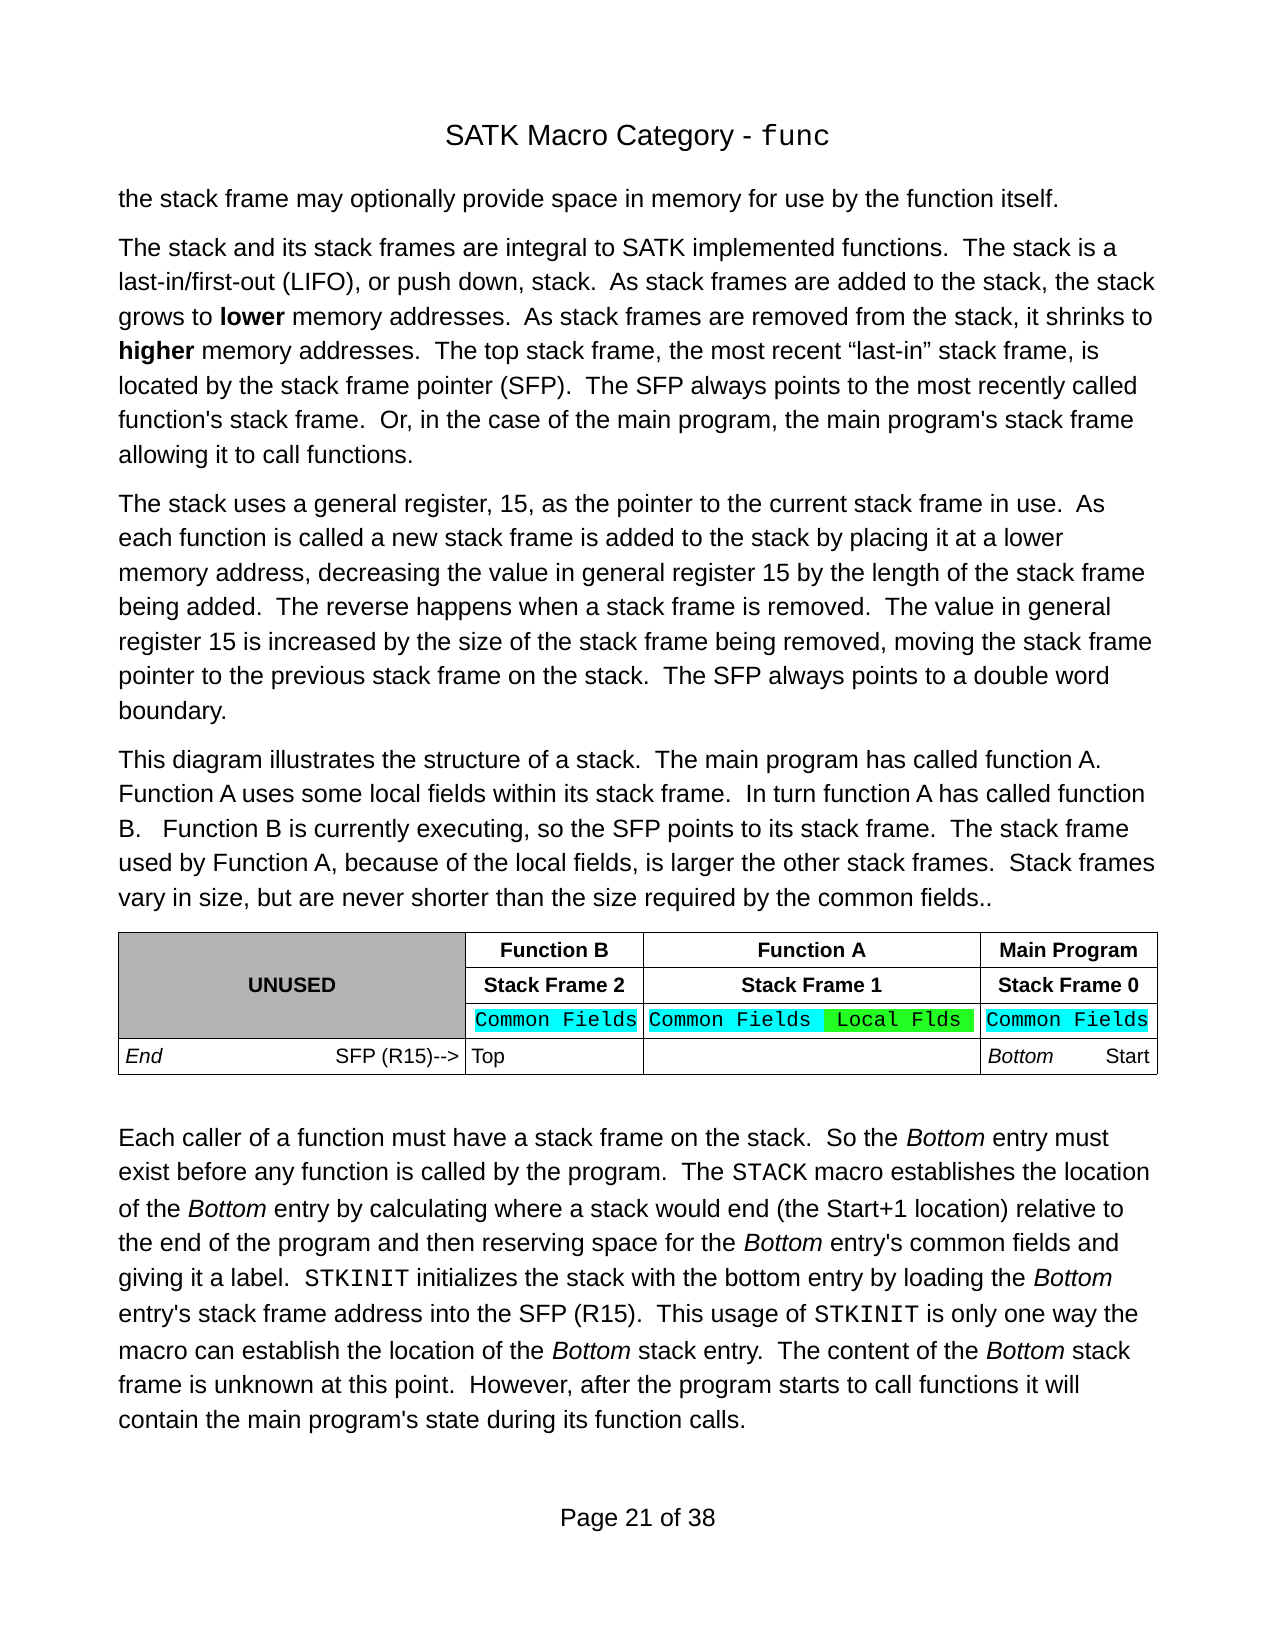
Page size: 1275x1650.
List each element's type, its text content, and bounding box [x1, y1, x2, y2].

table_cell Bottom Start [981, 1039, 1157, 1073]
table_cell Stack Frame 0 [981, 968, 1157, 1003]
table_cell Stack Frame 2 [466, 968, 643, 1003]
table_header Function A [644, 933, 980, 967]
text Each caller of a function must have a stack frame on the stack. So the Bottom entry must exist before any function is called by the program. The STACK macro establishes the location of the Bottom entry by calculating where a stack would end (the Start+1 location) relative to the end of the program and then reserving space for the Bottom entry's common fields and giving it a label. STKINIT initializes the stack with the bottom entry by loading the Bottom entry's stack frame address into the SFP (R15). This usage of STKINIT is only one way the macro can establish the location of the Bottom stack entry. The content of the Bottom stack frame is unknown at this point. However, after the program starts to call functions it will contain the main program's state during its function calls. [118, 1123, 1157, 1434]
text The stack uses a general register, 15, as the pointer to the current stack frame in use. As each function is called a new stack frame is added to the stack by placing it at a lower memory address, decreasing the value in general register 15 by the length of the stack frame being added. The reverse happens when a stack frame is removed. The value in general register 15 is increased by the size of the stack frame being removed, moving the stack frame pointer to the previous stack frame on the stack. The SFP always points to a double word boundary. [118, 489, 1157, 724]
table_cell Top [466, 1039, 643, 1073]
table_cell Common Fields [466, 1004, 643, 1038]
text the stack frame may optionally provide space in memory for use by the function itself. [118, 184, 1157, 212]
table_cell Stack Frame 1 [644, 968, 980, 1003]
table_header Function B [466, 933, 643, 967]
text The stack and its stack frames are integral to SATK implemented functions. The stack is a last-in/first-out (LIFO), or push down, stack. As stack frames are added to the stack, the stack grows to lower memory addresses. As stack frames are removed from the stack, it shrinks to higher memory addresses. The top stack frame, the most recent “last-in” stack frame, is located by the stack frame pointer (SFP). The SFP always points to the most recently called function's stack frame. Or, in the case of the main program, the main program's stack frame allowing it to call functions. [118, 233, 1157, 468]
table_cell Common Fields Local Flds [644, 1004, 980, 1038]
text This diagram illustrates the structure of a stack. The main program has called function A. Function A uses some local fields within its stack frame. In turn function A has called function B. Function B is currently executing, so the SFP points to its stack frame. The stack frame used by Function A, because of the local fields, is larger the other stack frames. Stack frames vary in size, but are never shorter than the size required by the common fields.. [118, 745, 1157, 911]
table_cell End SFP (R15)--> [119, 1039, 465, 1073]
table_header Main Program [981, 933, 1157, 967]
table_cell [644, 1039, 980, 1073]
table_cell Common Fields [981, 1004, 1157, 1038]
table_header UNUSED [119, 933, 465, 1038]
